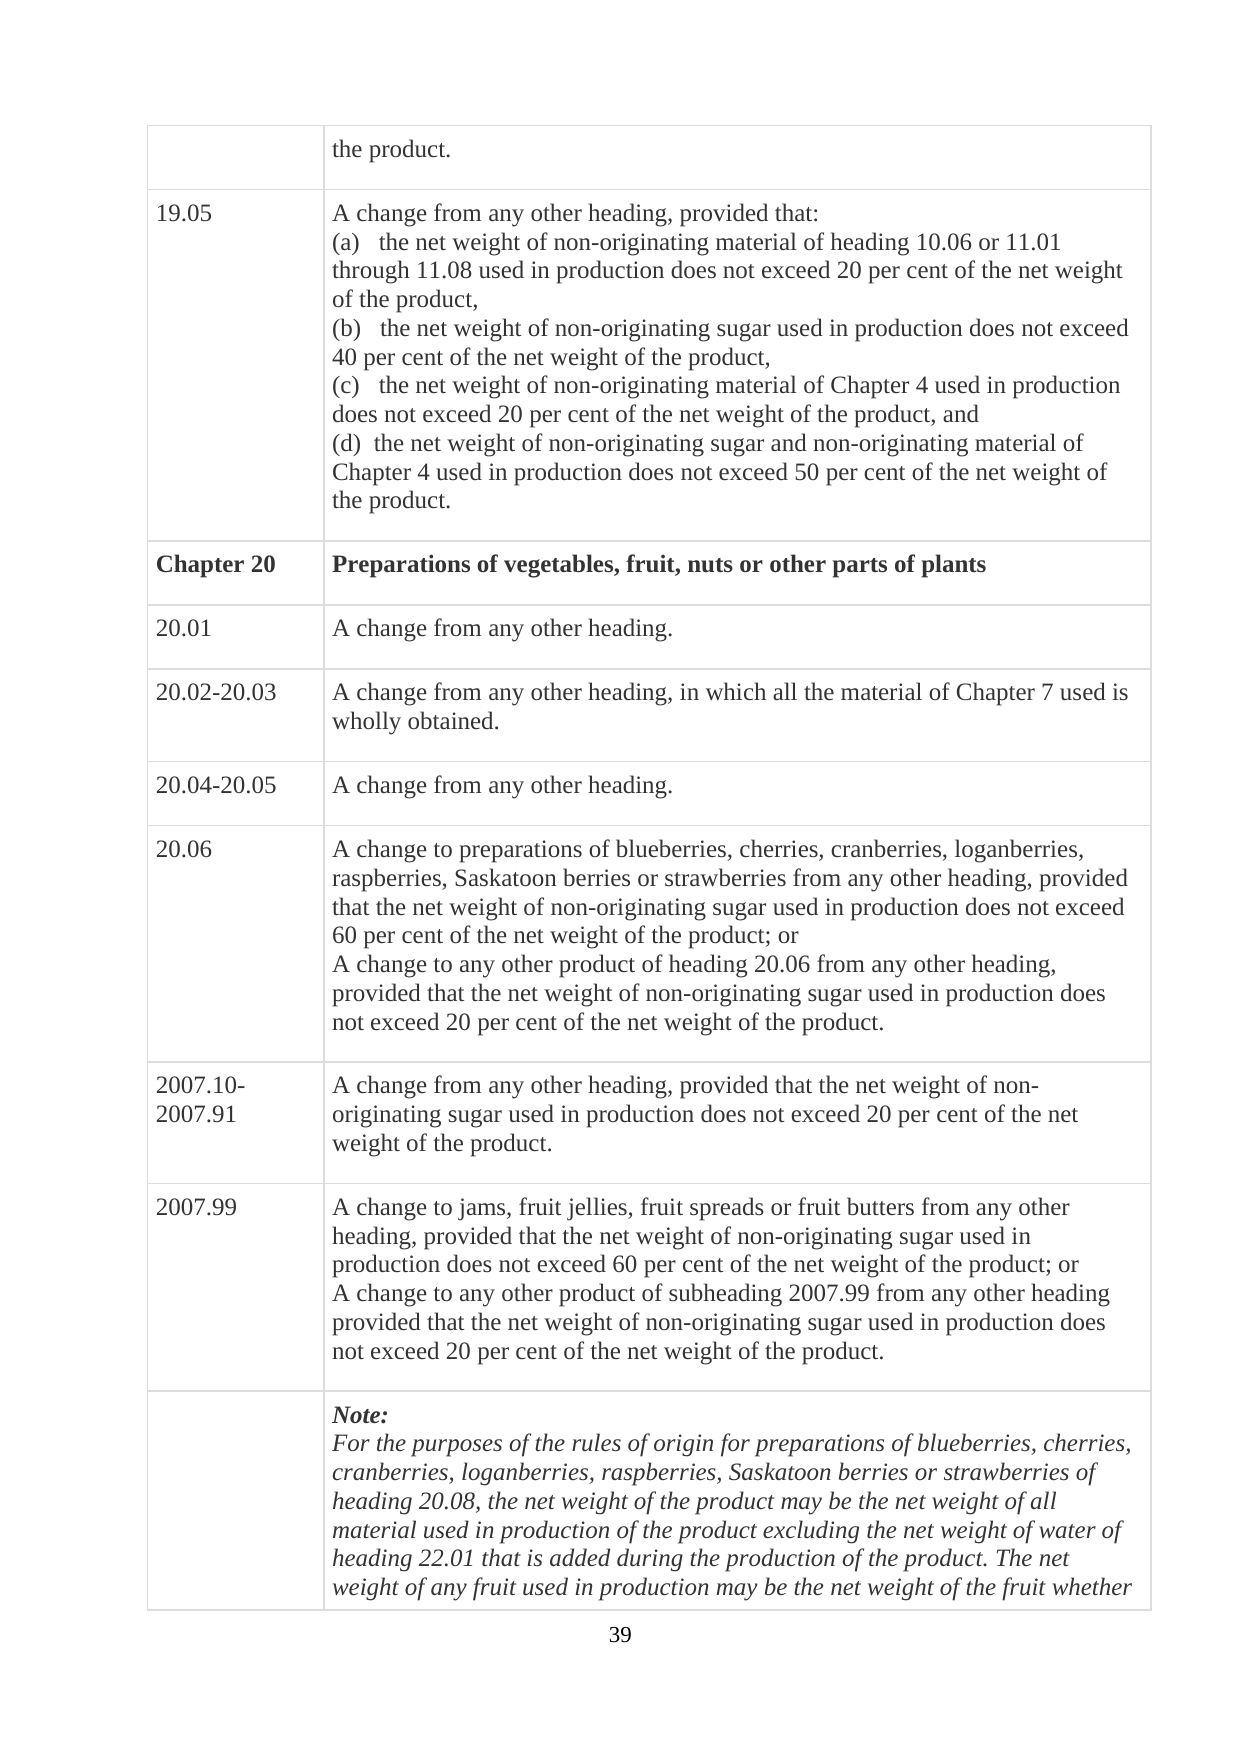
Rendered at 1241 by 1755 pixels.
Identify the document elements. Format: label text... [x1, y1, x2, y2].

table_cell 20.02-20.03 [148, 670, 323, 761]
table_cell [148, 126, 323, 189]
table_cell A change from any other heading, in which all the material of Chapter 7 used is wholly obtained. [325, 670, 1150, 761]
table_cell 2007.99 [148, 1184, 323, 1390]
table_cell Note: For the purposes of the rules of origin for preparations of blueberries, cherries, cranberries, loganberries, raspberries, Saskatoon berries or strawberries of heading 20.08, the net weight of the product may be the net weight of all material used in production of the product excluding the net weight of water of heading 22.01 that is added during the production of the product. The net weight of any fruit used in production may be the net weight of the fruit whether [325, 1392, 1150, 1609]
table_cell [148, 1392, 323, 1609]
table_cell Preparations of vegetables, fruit, nuts or other parts of plants [325, 542, 1150, 604]
table_cell 20.04-20.05 [148, 762, 323, 825]
table_cell 20.06 [148, 826, 323, 1061]
table_cell A change from any other heading, provided that the net weight of non-originating sugar used in production does not exceed 20 per cent of the net weight of the product. [325, 1063, 1150, 1183]
table_cell A change to preparations of blueberries, cherries, cranberries, loganberries, raspberries, Saskatoon berries or strawberries from any other heading, provided that the net weight of non-originating sugar used in production does not exceed 60 per cent of the net weight of the product; or A change to any other product of heading 20.06 from any other heading, provided that the net weight of non-originating sugar used in production does not exceed 20 per cent of the net weight of the product. [325, 826, 1150, 1061]
table_cell 19.05 [148, 190, 323, 540]
table_cell 2007.10-2007.91 [148, 1063, 323, 1183]
table_cell A change from any other heading, provided that: (a) the net weight of non-originating material of heading 10.06 or 11.01 through 11.08 used in production does not exceed 20 per cent of the net weight of the product, (b) the net weight of non-originating sugar used in production does not exceed 40 per cent of the net weight of the product, (c) the net weight of non-originating material of Chapter 4 used in production does not exceed 20 per cent of the net weight of the product, and (d) the net weight of non-originating sugar and non-originating material of Chapter 4 used in production does not exceed 50 per cent of the net weight of the product. [325, 190, 1150, 540]
table_cell Chapter 20 [148, 542, 323, 604]
table_cell A change from any other heading. [325, 762, 1150, 825]
table_cell the product. [325, 126, 1150, 189]
table_cell 20.01 [148, 606, 323, 668]
table_cell A change from any other heading. [325, 606, 1150, 668]
table_cell A change to jams, fruit jellies, fruit spreads or fruit butters from any other heading, provided that the net weight of non-originating sugar used in production does not exceed 60 per cent of the net weight of the product; or A change to any other product of subheading 2007.99 from any other heading provided that the net weight of non-originating sugar used in production does not exceed 20 per cent of the net weight of the product. [325, 1184, 1150, 1390]
